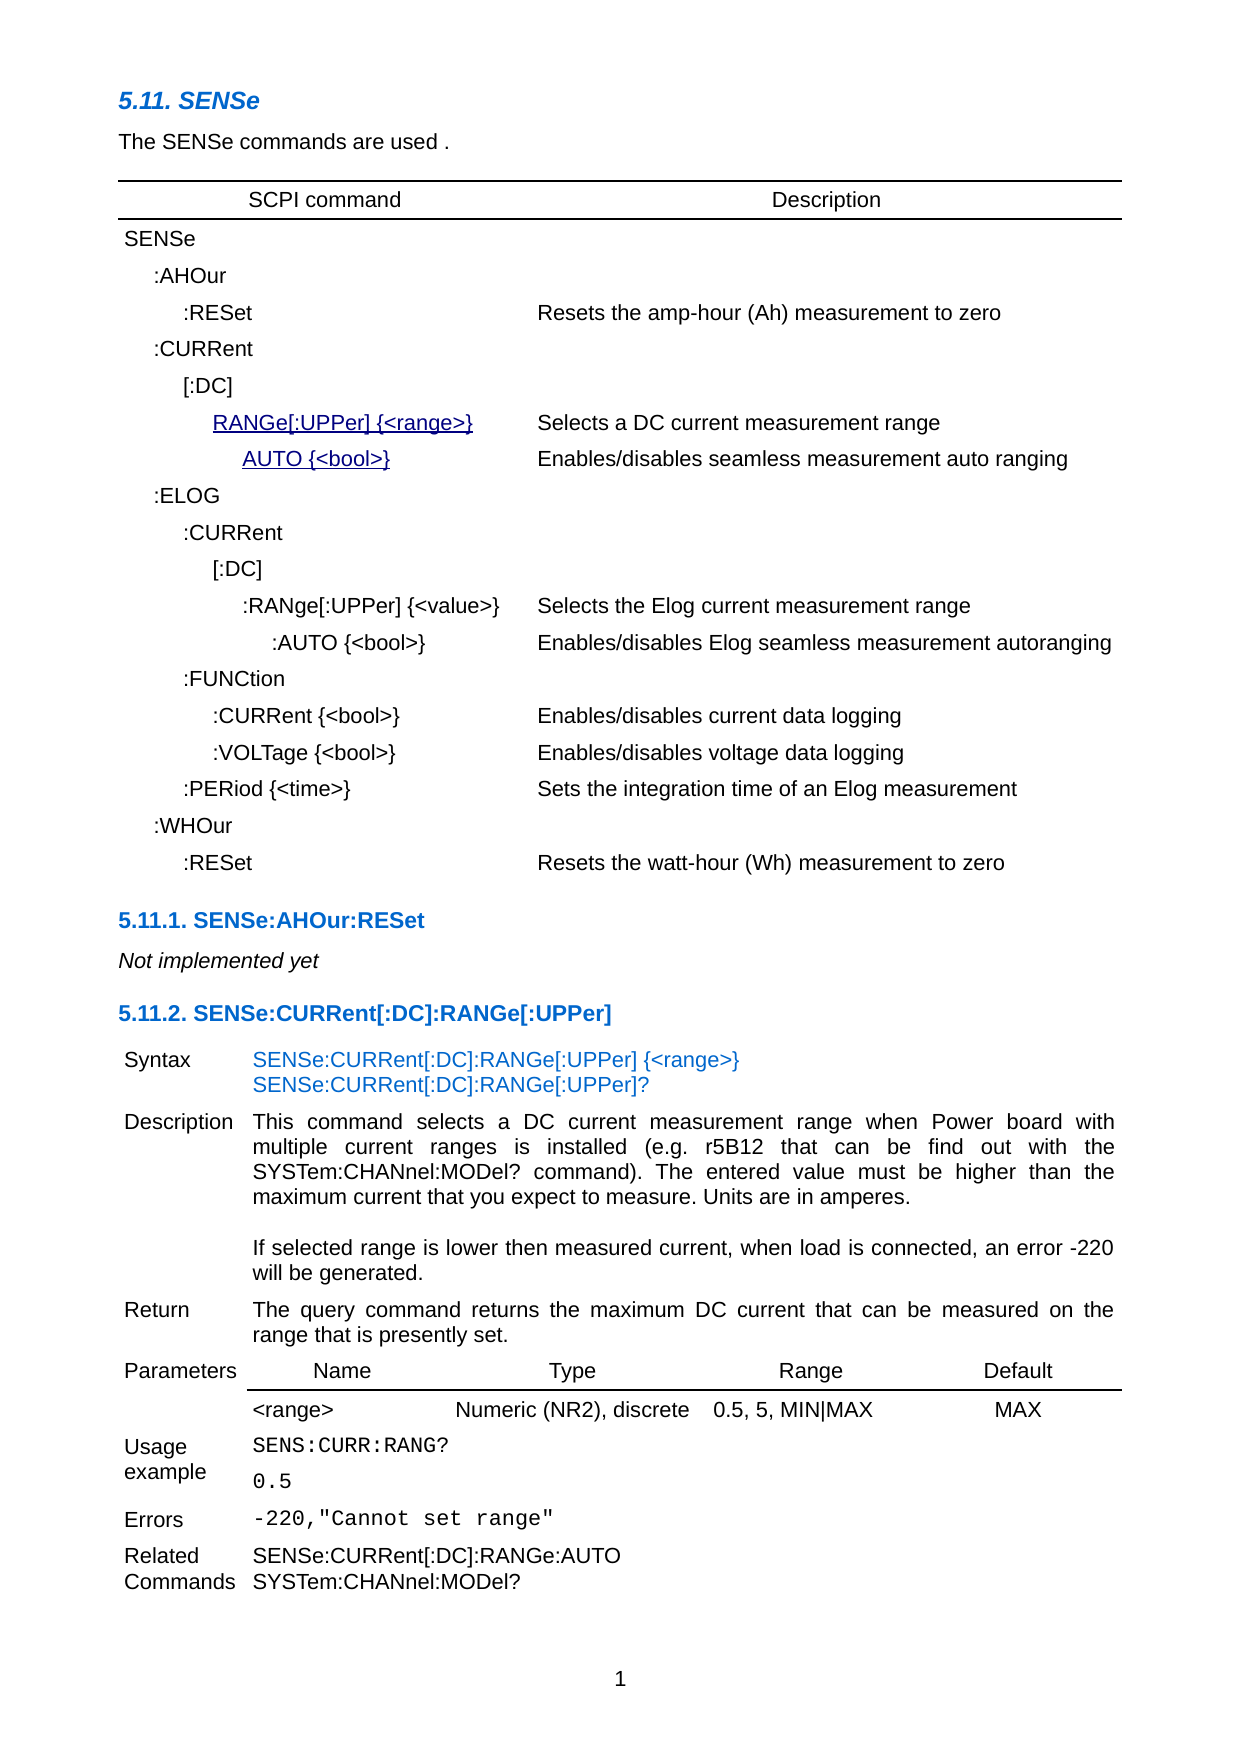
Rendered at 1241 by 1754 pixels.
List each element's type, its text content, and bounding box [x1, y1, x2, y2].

table_cell Range [707, 1353, 914, 1389]
table_cell Sets the integration time of an Elog measurement [531, 770, 1122, 807]
table_cell Selects a DC current measurement range [531, 404, 1122, 440]
table_cell Numeric (NR2), discrete [438, 1391, 707, 1428]
subtitle SENSe:CURRent[:DC]:RANGe[:UPPer] [118, 1000, 1122, 1026]
table_cell [:DC] [118, 550, 531, 587]
table_cell This command selects a DC current measurement range when Power board with multiple current ranges is installed (e.g. r5B12 that can be find out with the SYSTem:CHANnel:MODel? command). The entered value must be higher than the maximum current that you expect to measure. Units are in amperes. If selected range is lower then measured current, when load is connected, an error -220 will be generated. [247, 1103, 1122, 1291]
table_cell :ELOG [118, 477, 531, 514]
table_cell :RESet [118, 294, 531, 330]
table_cell :RESet [118, 844, 531, 880]
table_cell <range> [247, 1391, 438, 1428]
table_header SCPI command [118, 182, 531, 218]
table_cell :VOLTage {<bool>} [118, 734, 531, 770]
table_cell -220,"Cannot set range" [247, 1501, 1122, 1538]
table_cell Type [438, 1353, 707, 1389]
table_cell Errors [118, 1501, 247, 1538]
text The SENSe commands are used . [118, 129, 1122, 154]
table_cell :AHOur [118, 257, 531, 294]
table_cell Description [118, 1103, 247, 1291]
table_cell The query command returns the maximum DC current that can be measured on the range that is presently set. [247, 1291, 1122, 1353]
table_cell MAX [914, 1391, 1122, 1428]
table_cell :WHOur [118, 807, 531, 844]
subtitle SENSe [118, 86, 1122, 114]
text Not implemented yet [118, 948, 1122, 973]
table_cell :PERiod {<time>} [118, 770, 531, 807]
subtitle SENSe:AHOur:RESet [118, 907, 1122, 933]
table_cell Related Commands [118, 1538, 247, 1599]
table_cell SENS:CURR:RANG? 0.5 [247, 1428, 1122, 1501]
table_cell Default [914, 1353, 1122, 1389]
table_cell :RANge[:UPPer] {<value>} [118, 587, 531, 624]
table_cell [531, 550, 1122, 587]
table_cell 0.5, 5, MIN|MAX [707, 1391, 914, 1428]
table_cell [531, 257, 1122, 294]
table_cell Selects the Elog current measurement range [531, 587, 1122, 624]
table_cell Name [247, 1353, 438, 1389]
table_cell :CURRent [118, 330, 531, 367]
table_cell [531, 330, 1122, 367]
table_cell [531, 514, 1122, 550]
table_cell SENSe:CURRent[:DC]:RANGe:AUTO SYSTem:CHANnel:MODel? [247, 1538, 1122, 1599]
table_cell Usage example [118, 1428, 247, 1501]
table_cell Enables/disables voltage data logging [531, 734, 1122, 770]
table_cell [531, 367, 1122, 404]
table_cell AUTO {<bool>} [118, 440, 531, 477]
table_cell :CURRent [118, 514, 531, 550]
table_cell Resets the watt-hour (Wh) measurement to zero [531, 844, 1122, 880]
table_cell Enables/disables current data logging [531, 697, 1122, 734]
table_cell Return [118, 1291, 247, 1353]
table_cell [531, 220, 1122, 257]
table_cell [531, 660, 1122, 697]
table_cell [:DC] [118, 367, 531, 404]
table_header SENSe:CURRent[:DC]:RANGe[:UPPer] {<range>} SENSe:CURRent[:DC]:RANGe[:UPPer]? [247, 1041, 1122, 1103]
table_cell Resets the amp-hour (Ah) measurement to zero [531, 294, 1122, 330]
table_cell [531, 807, 1122, 844]
table_cell Enables/disables seamless measurement auto ranging [531, 440, 1122, 477]
table_header Syntax [118, 1041, 247, 1103]
table_cell Parameters [118, 1353, 247, 1428]
table_cell :FUNCtion [118, 660, 531, 697]
table_cell RANGe[:UPPer] {<range>} [118, 404, 531, 440]
table_cell [531, 477, 1122, 514]
table_cell SENSe [118, 220, 531, 257]
table_cell :CURRent {<bool>} [118, 697, 531, 734]
table_header Description [531, 182, 1122, 218]
table_cell Enables/disables Elog seamless measurement autoranging [531, 624, 1122, 660]
table_cell :AUTO {<bool>} [118, 624, 531, 660]
